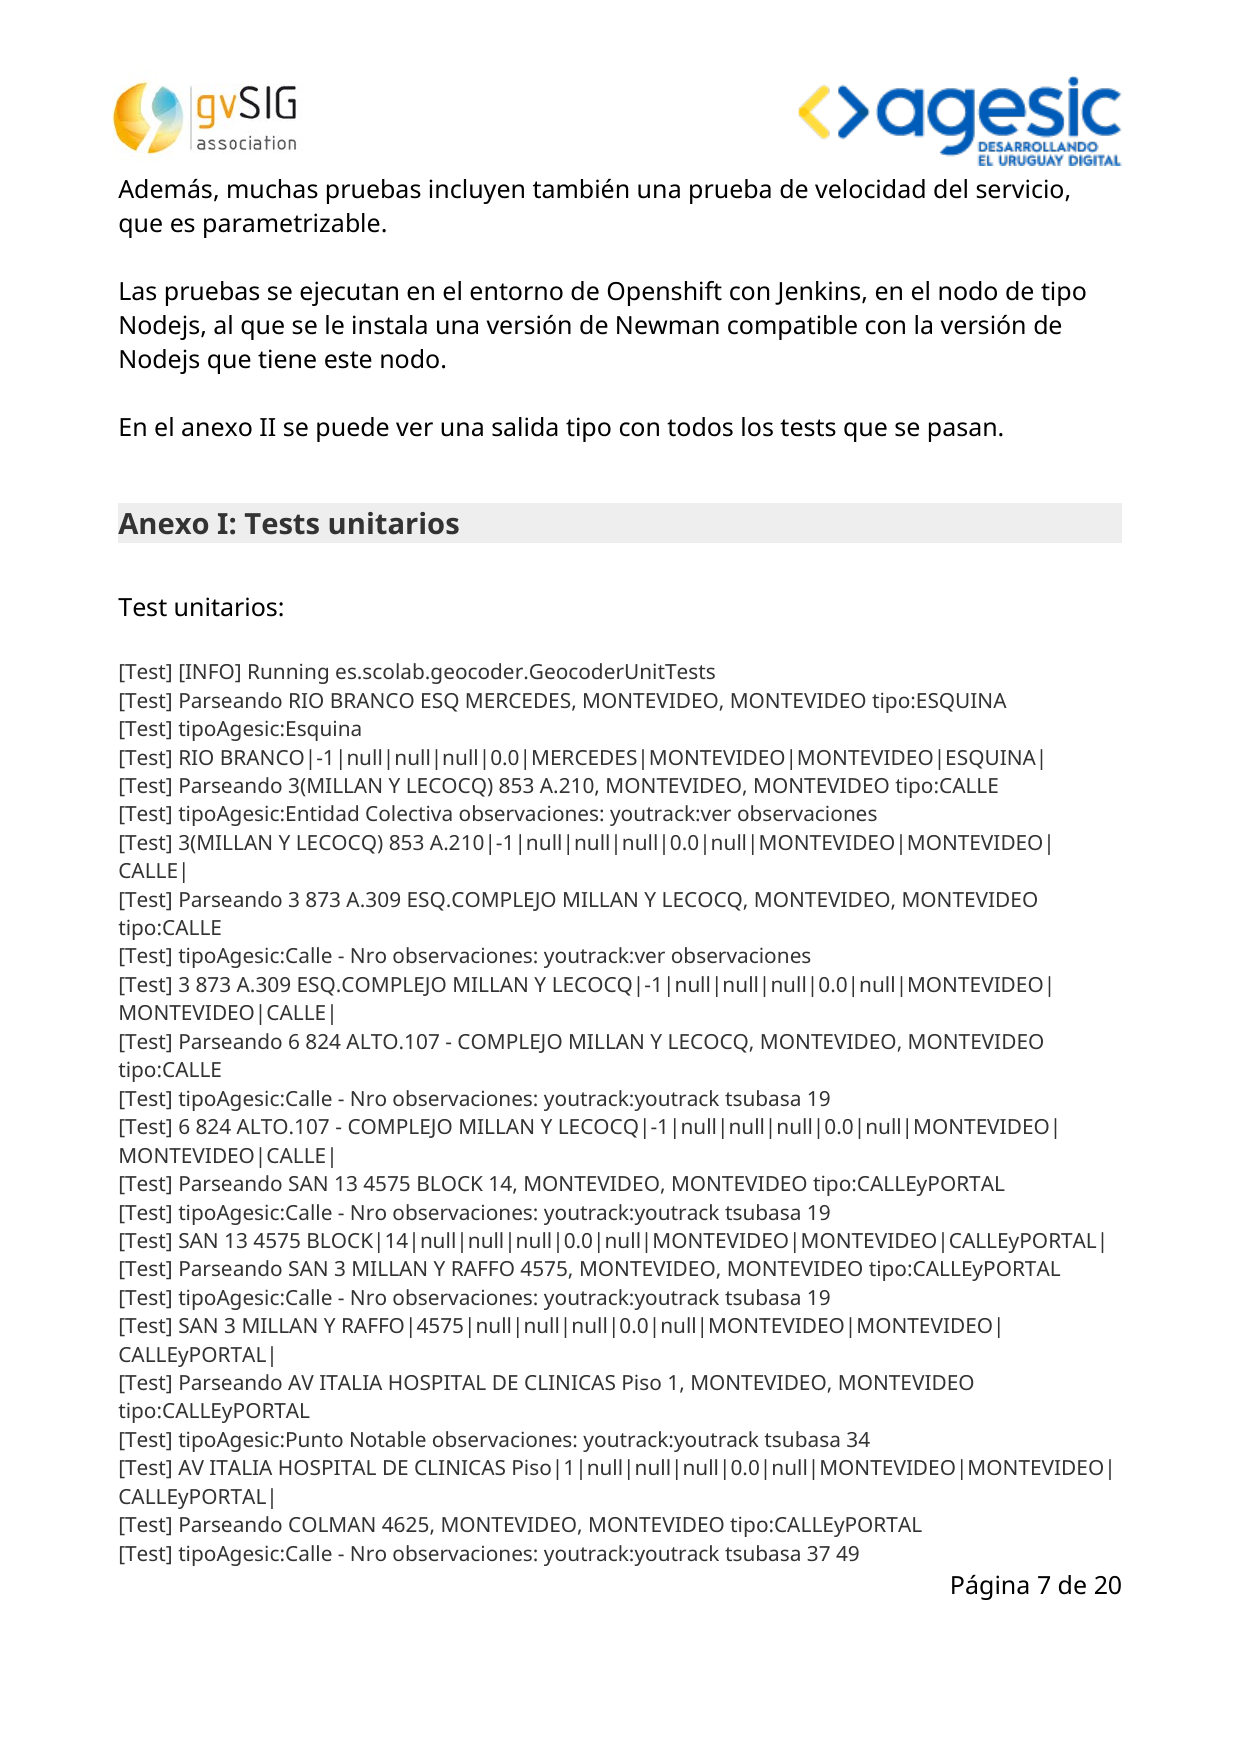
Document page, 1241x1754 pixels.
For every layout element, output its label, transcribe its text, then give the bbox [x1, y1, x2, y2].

text [Test] Parseando 6 824 ALTO.107 - COMPLEJO MILLAN Y LECOCQ, MONTEVIDEO, MONTEVIDEO tipo:CALLE [118, 1027, 1122, 1084]
text [Test] Parseando SAN 3 MILLAN Y RAFFO 4575, MONTEVIDEO, MONTEVIDEO tipo:CALLEyPORTAL [118, 1254, 1122, 1283]
text [Test] AV ITALIA HOSPITAL DE CLINICAS Piso|1|null|null|null|0.0|null|MONTEVIDEO|MONTEVIDEO|CALLEyPORTAL| [118, 1453, 1122, 1510]
text [Test] Parseando AV ITALIA HOSPITAL DE CLINICAS Piso 1, MONTEVIDEO, MONTEVIDEO tipo:CALLEyPORTAL [118, 1368, 1122, 1425]
text Test unitarios: [118, 589, 1122, 623]
text [Test] tipoAgesic:Punto Notable observaciones: youtrack:youtrack tsubasa 34 [118, 1425, 1122, 1453]
text [Test] Parseando SAN 13 4575 BLOCK 14, MONTEVIDEO, MONTEVIDEO tipo:CALLEyPORTAL [118, 1169, 1122, 1198]
text [Test] 6 824 ALTO.107 - COMPLEJO MILLAN Y LECOCQ|-1|null|null|null|0.0|null|MONTEVIDEO|MONTEVIDEO|CALLE| [118, 1112, 1122, 1169]
text [Test] tipoAgesic:Entidad Colectiva observaciones: youtrack:ver observaciones [118, 799, 1122, 828]
text [Test] 3(MILLAN Y LECOCQ) 853 A.210|-1|null|null|null|0.0|null|MONTEVIDEO|MONTEVIDEO|CALLE| [118, 828, 1122, 885]
text [Test] tipoAgesic:Calle - Nro observaciones: youtrack:youtrack tsubasa 37 49 [118, 1539, 1122, 1567]
text [Test] Parseando RIO BRANCO ESQ MERCEDES, MONTEVIDEO, MONTEVIDEO tipo:ESQUINA [118, 686, 1122, 714]
text En el anexo II se puede ver una salida tipo con todos los tests que se pasan. [118, 410, 1122, 444]
text [Test] Parseando 3(MILLAN Y LECOCQ) 853 A.210, MONTEVIDEO, MONTEVIDEO tipo:CALLE [118, 771, 1122, 799]
text [Test] RIO BRANCO|-1|null|null|null|0.0|MERCEDES|MONTEVIDEO|MONTEVIDEO|ESQUINA| [118, 743, 1122, 771]
text [Test] SAN 13 4575 BLOCK|14|null|null|null|0.0|null|MONTEVIDEO|MONTEVIDEO|CALLEyPORTAL| [118, 1226, 1122, 1254]
text [Test] 3 873 A.309 ESQ.COMPLEJO MILLAN Y LECOCQ|-1|null|null|null|0.0|null|MONTEVIDEO|MONTEVIDEO|CALLE| [118, 970, 1122, 1027]
text Las pruebas se ejecutan en el entorno de Openshift con Jenkins, en el nodo de tipo Nodejs, al que se le instala una versión de Newman compatible con la versión de Nodejs que tiene este nodo. [118, 273, 1122, 376]
text [Test] tipoAgesic:Calle - Nro observaciones: youtrack:youtrack tsubasa 19 [118, 1283, 1122, 1311]
text [Test] tipoAgesic:Calle - Nro observaciones: youtrack:youtrack tsubasa 19 [118, 1084, 1122, 1112]
text [Test] [INFO] Running es.scolab.geocoder.GeocoderUnitTests [118, 657, 1122, 686]
subtitle Anexo I: Tests unitarios [118, 503, 1122, 543]
text [Test] tipoAgesic:Calle - Nro observaciones: youtrack:ver observaciones [118, 942, 1122, 970]
text Además, muchas pruebas incluyen también una prueba de velocidad del servicio, que es parametrizable. [118, 171, 1122, 239]
text [Test] Parseando 3 873 A.309 ESQ.COMPLEJO MILLAN Y LECOCQ, MONTEVIDEO, MONTEVIDEO tipo:CALLE [118, 885, 1122, 942]
picture [798, 76, 1122, 166]
text [Test] SAN 3 MILLAN Y RAFFO|4575|null|null|null|0.0|null|MONTEVIDEO|MONTEVIDEO|CALLEyPORTAL| [118, 1311, 1122, 1368]
picture [97, 69, 312, 167]
text [Test] tipoAgesic:Calle - Nro observaciones: youtrack:youtrack tsubasa 19 [118, 1198, 1122, 1226]
text [Test] Parseando COLMAN 4625, MONTEVIDEO, MONTEVIDEO tipo:CALLEyPORTAL [118, 1510, 1122, 1539]
text [Test] tipoAgesic:Esquina [118, 714, 1122, 743]
